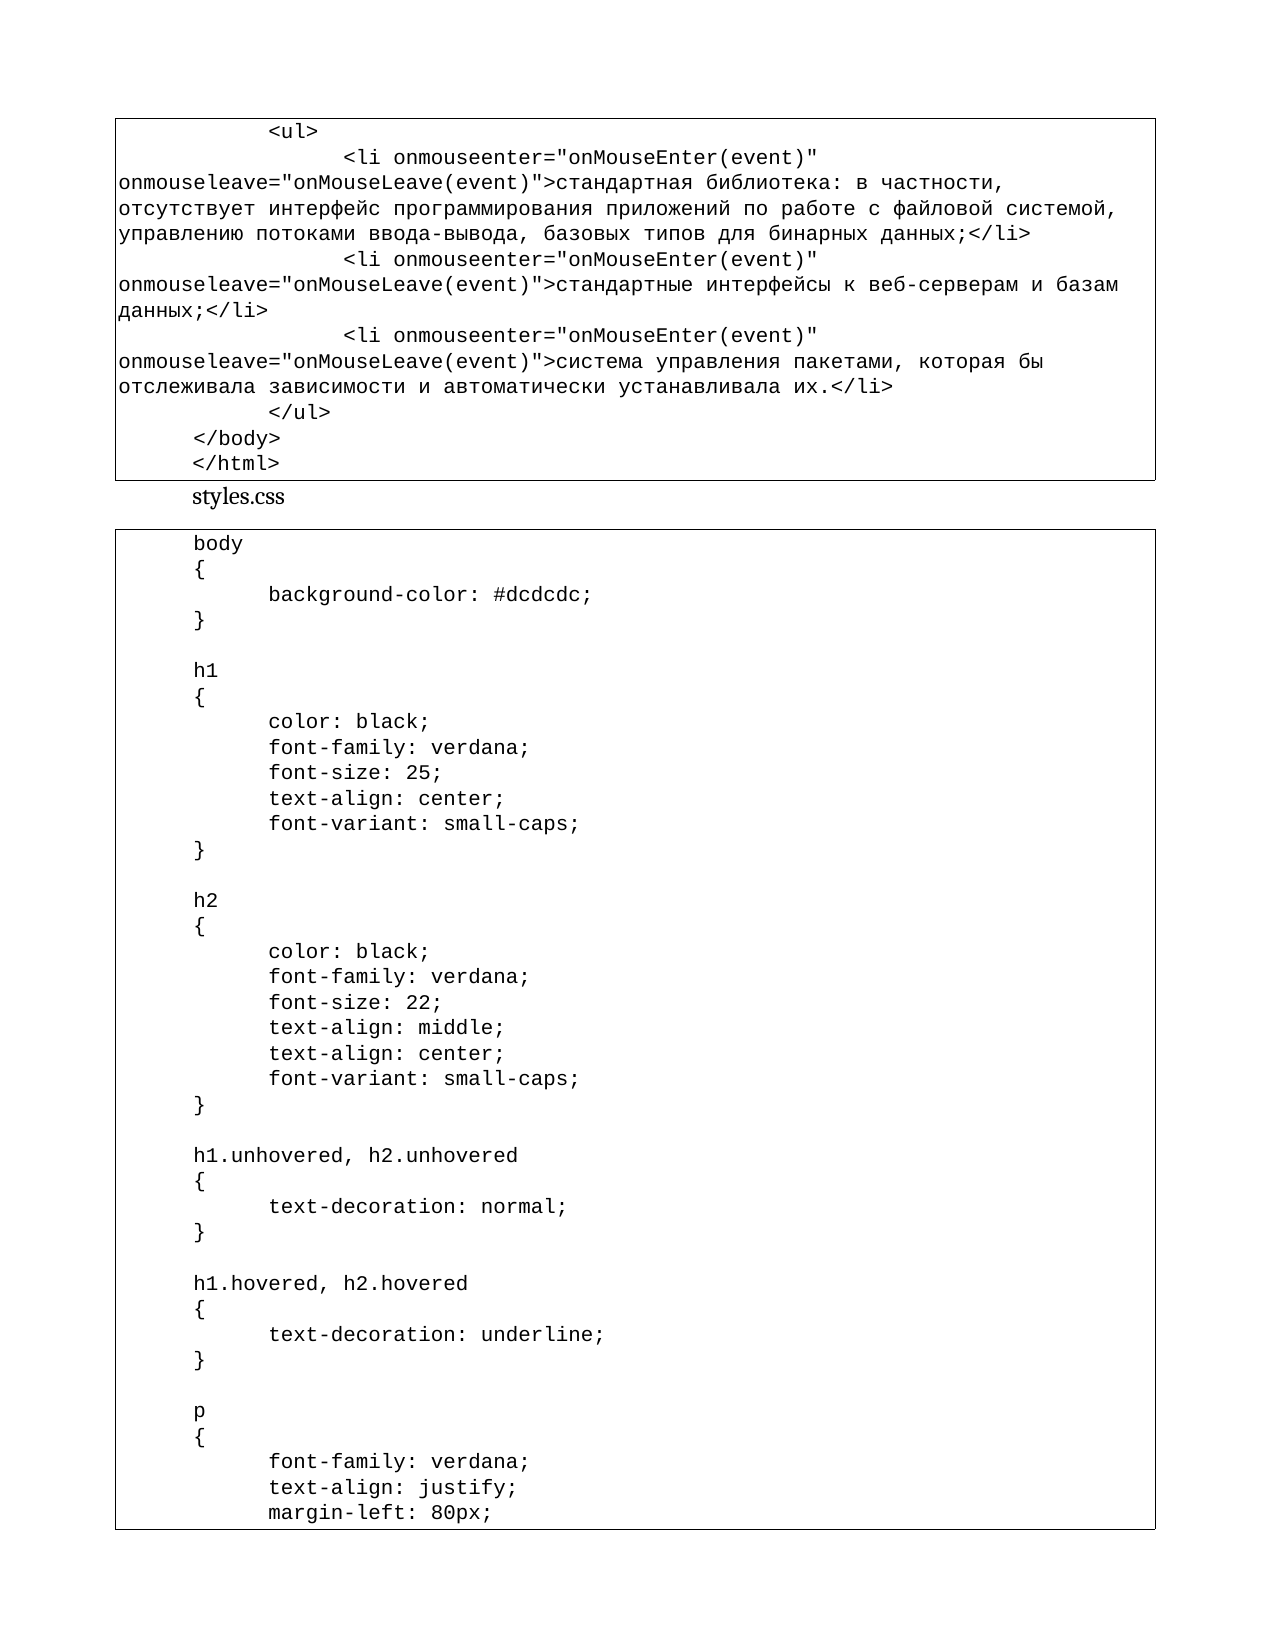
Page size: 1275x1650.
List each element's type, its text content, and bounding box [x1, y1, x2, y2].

text font-family: verdana; [116, 1448, 1155, 1474]
text font-variant: small-caps; [116, 1065, 1155, 1091]
text color: black; [116, 708, 1155, 733]
text text-decoration: underline; [116, 1321, 1155, 1346]
text { [116, 682, 1155, 708]
text { [116, 912, 1155, 938]
text font-variant: small-caps; [116, 810, 1155, 836]
text } [116, 1218, 1155, 1245]
text p [116, 1397, 1155, 1423]
text { [116, 1423, 1155, 1448]
text { [116, 1295, 1155, 1321]
text } [116, 606, 1155, 633]
text { [116, 555, 1155, 580]
text </ul> [116, 399, 1155, 424]
text <ul> [116, 119, 1155, 144]
text <li onmouseenter="onMouseEnter(event)" onmouseleave="onMouseLeave(event)">стандартные интерфейсы к веб-серверам и базам данных;</li> [116, 246, 1155, 322]
text text-align: justify; [116, 1474, 1155, 1499]
text h1.hovered, h2.hovered [116, 1269, 1155, 1295]
text body [116, 530, 1155, 555]
text <li onmouseenter="onMouseEnter(event)" onmouseleave="onMouseLeave(event)">система управления пакетами, которая бы отслеживала зависимости и автоматически устанавливала их.</li> [116, 322, 1155, 399]
text font-size: 25; [116, 759, 1155, 784]
text text-align: middle; [116, 1014, 1155, 1040]
text background-color: #dcdcdc; [116, 580, 1155, 606]
text } [116, 836, 1155, 862]
text <li onmouseenter="onMouseEnter(event)" onmouseleave="onMouseLeave(event)">cтандартная библиотека: в частности, отсутствует интерфейс программирования приложений по работе с файловой системой, управлению потоками ввода-вывода, базовых типов для бинарных данных;</li> [116, 144, 1155, 246]
text } [116, 1346, 1155, 1373]
text font-family: verdana; [116, 733, 1155, 759]
text margin-left: 80px; [116, 1499, 1155, 1529]
text font-family: verdana; [116, 963, 1155, 989]
text h2 [116, 887, 1155, 912]
text } [116, 1091, 1155, 1118]
text styles.css [118, 482, 1152, 511]
text h1 [116, 657, 1155, 682]
text text-decoration: normal; [116, 1193, 1155, 1218]
text color: black; [116, 938, 1155, 963]
text text-align: center; [116, 784, 1155, 810]
text font-size: 22; [116, 989, 1155, 1014]
text </html> [116, 450, 1155, 480]
text h1.unhovered, h2.unhovered [116, 1142, 1155, 1167]
text text-align: center; [116, 1040, 1155, 1065]
text { [116, 1167, 1155, 1193]
text </body> [116, 424, 1155, 450]
